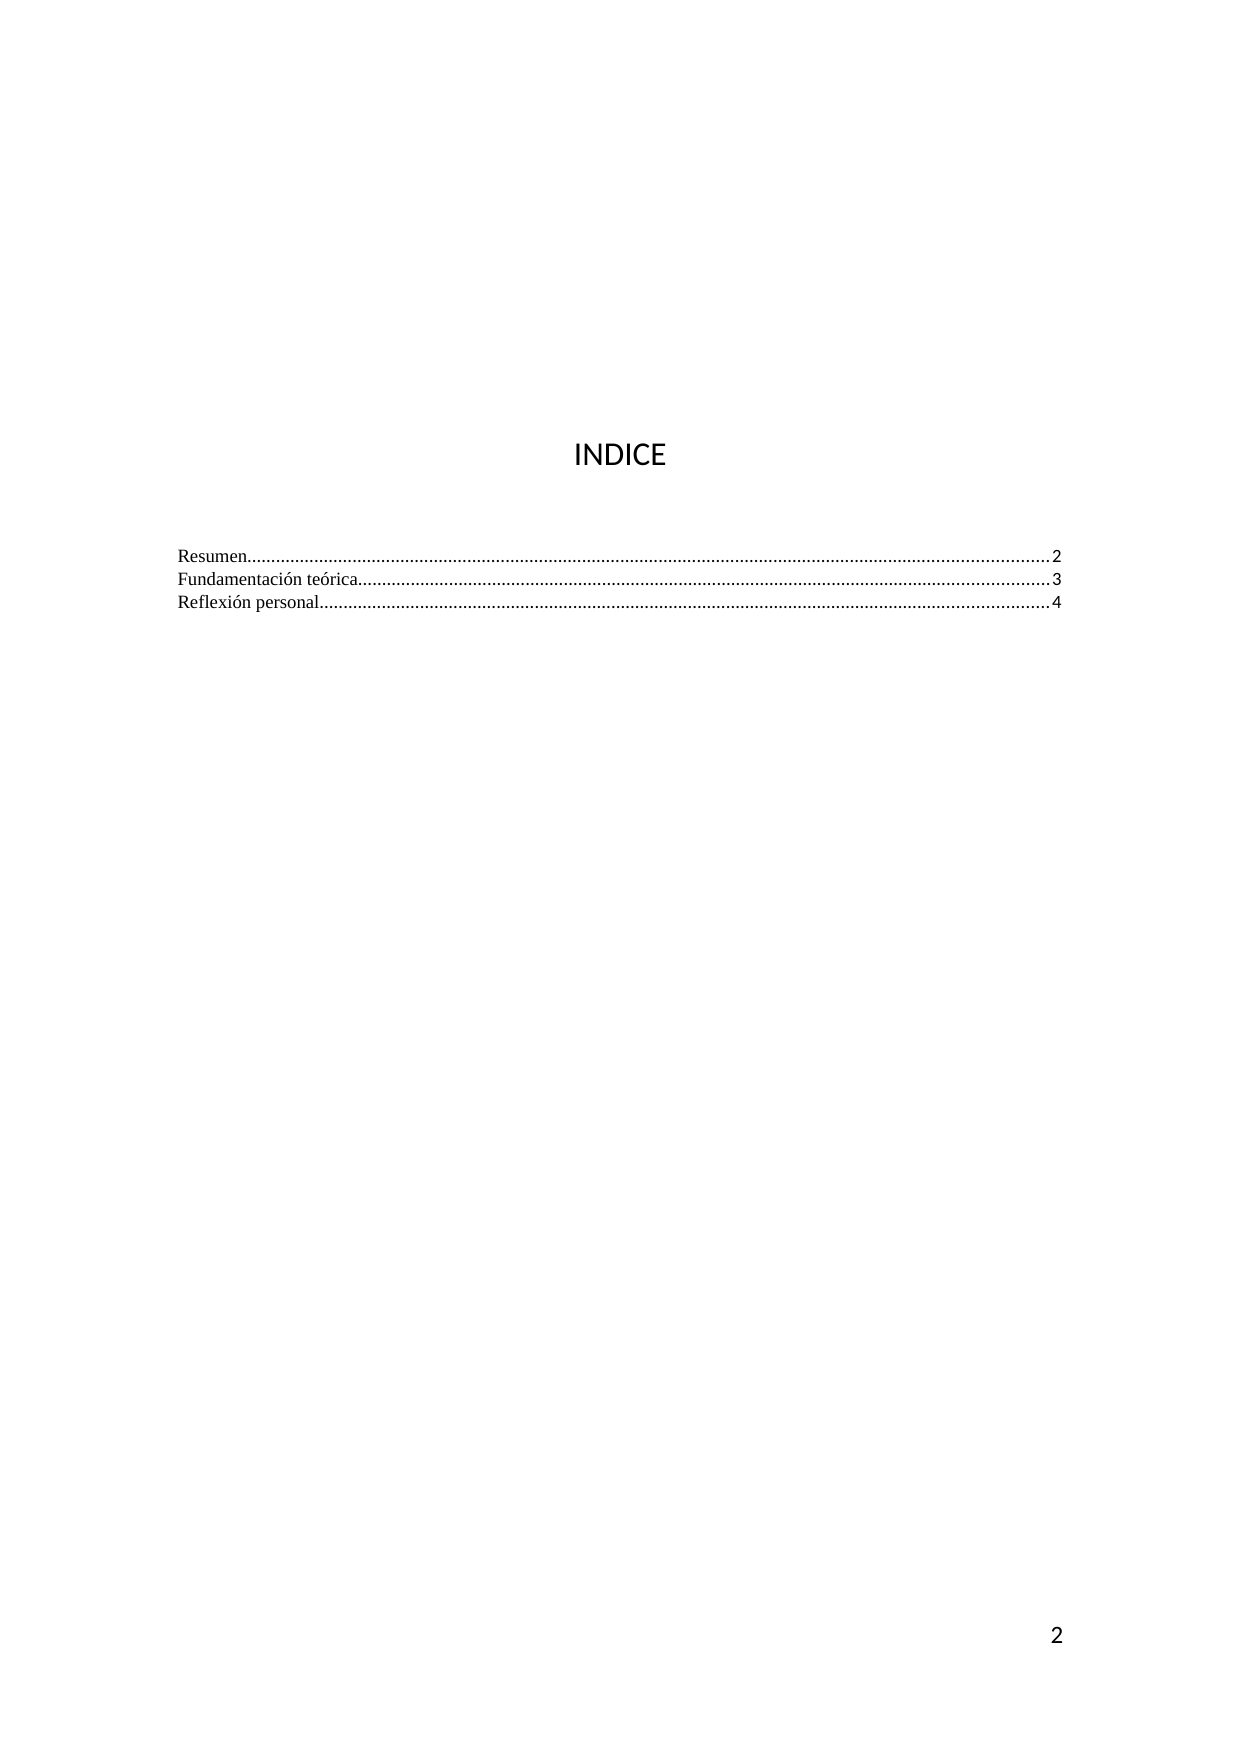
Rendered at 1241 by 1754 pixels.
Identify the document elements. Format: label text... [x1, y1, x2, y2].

text Resumen 2 [177, 544, 1063, 567]
text Reflexión personal 4 [177, 590, 1063, 613]
text INDICE [177, 433, 1063, 473]
text Fundamentación teórica 3 [177, 567, 1063, 590]
